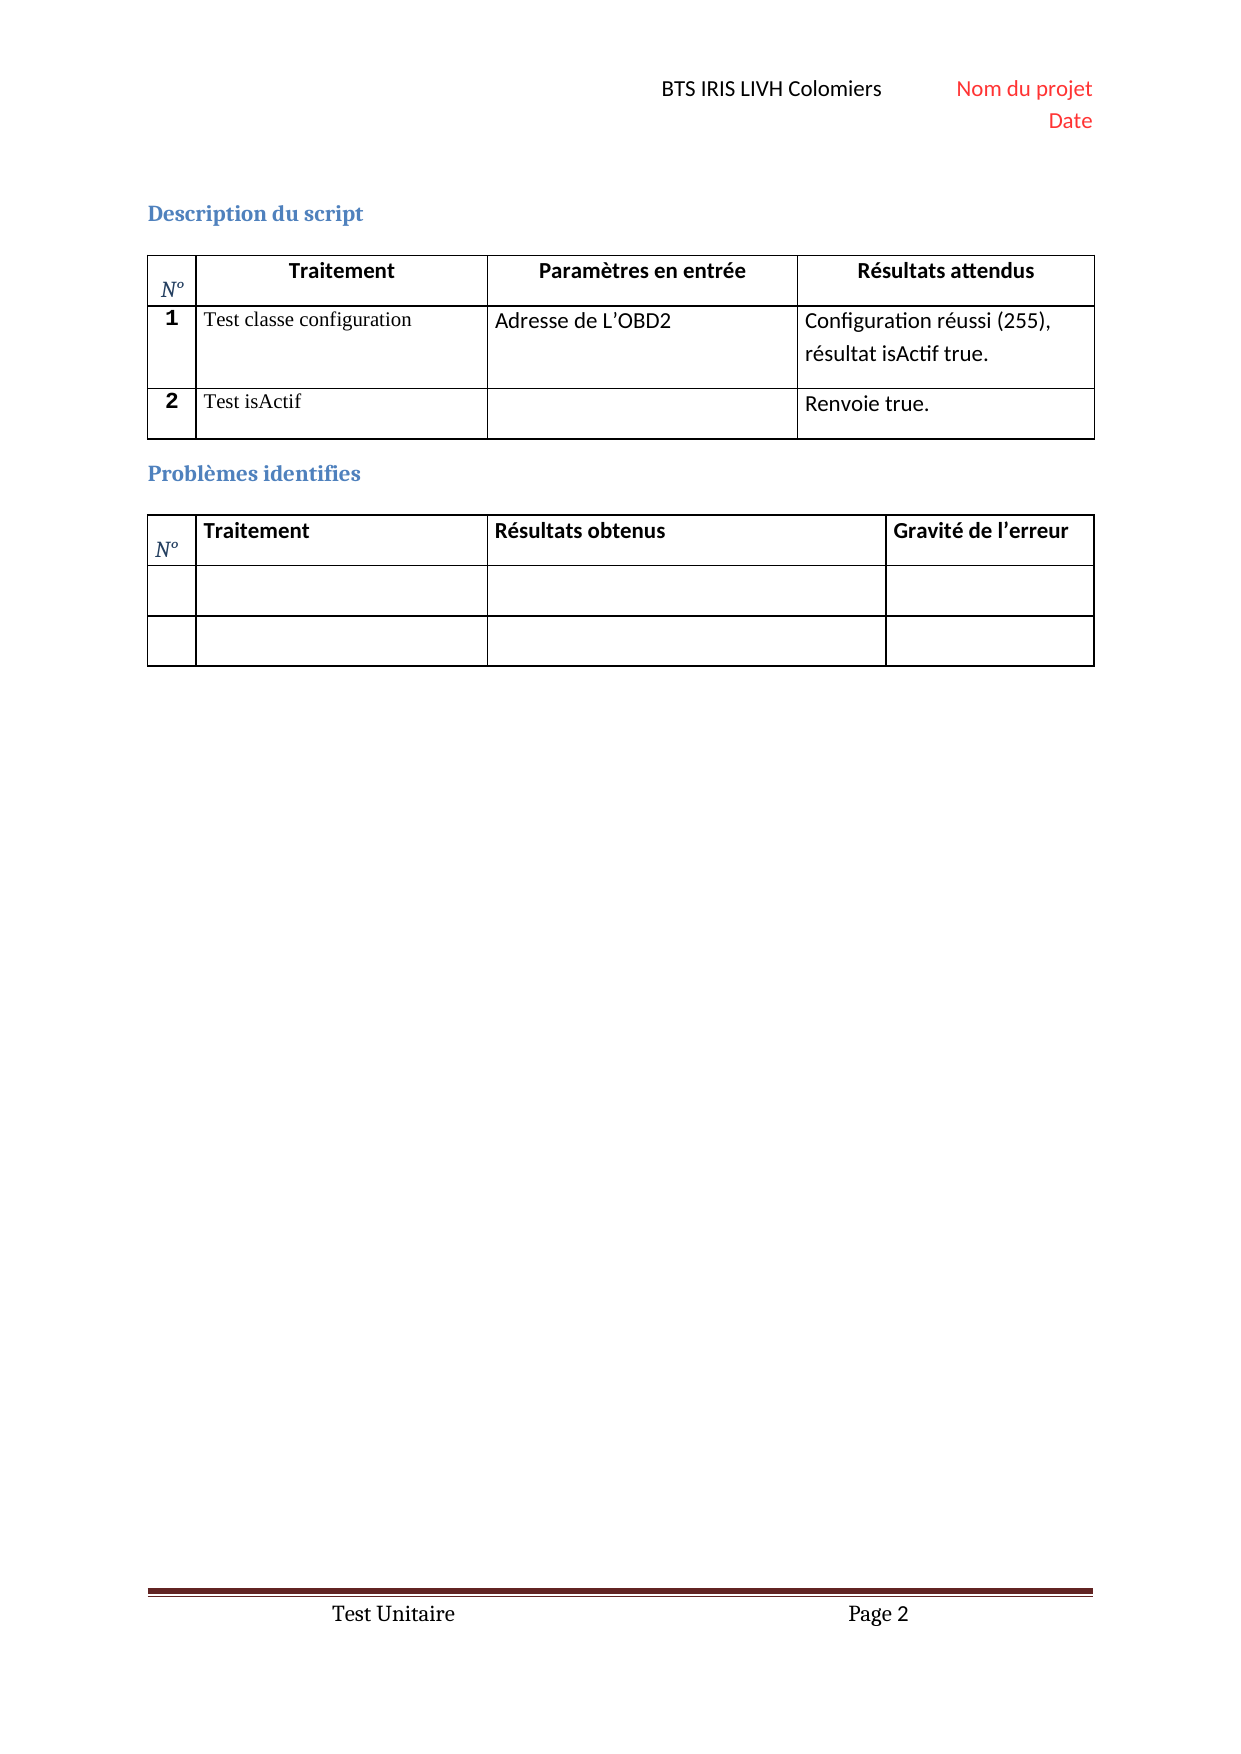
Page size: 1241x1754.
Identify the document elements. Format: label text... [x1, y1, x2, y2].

table_cell [148, 617, 195, 665]
table_cell [887, 566, 1093, 615]
table_cell Test classe configuration [197, 307, 487, 387]
table_header Paramètres en entrée [488, 256, 797, 305]
subtitle Problèmes identifies [148, 460, 1093, 487]
table_cell 2 [148, 389, 195, 438]
table_header Traitement [197, 516, 487, 564]
subtitle Description du script [148, 201, 1093, 227]
table_header Gravité de l’erreur [887, 516, 1093, 564]
table_cell [887, 617, 1093, 665]
table_cell [488, 566, 885, 615]
table_cell 1 [148, 307, 195, 387]
table_cell Test isActif [197, 389, 487, 438]
table_cell Configuration réussi (255), résultat isActif true. [798, 307, 1094, 387]
table_cell [197, 617, 487, 665]
table_header N° [148, 516, 195, 564]
table_header Résultats attendus [798, 256, 1094, 305]
table_header Résultats obtenus [488, 516, 885, 564]
table_header N° [148, 256, 195, 305]
table_cell Adresse de L’OBD2 [488, 307, 797, 387]
table_cell [197, 566, 487, 615]
table_cell [488, 617, 885, 665]
table_cell [148, 566, 195, 615]
table_cell Renvoie true. [798, 389, 1094, 438]
table_header Traitement [197, 256, 487, 305]
table_cell [488, 389, 797, 438]
